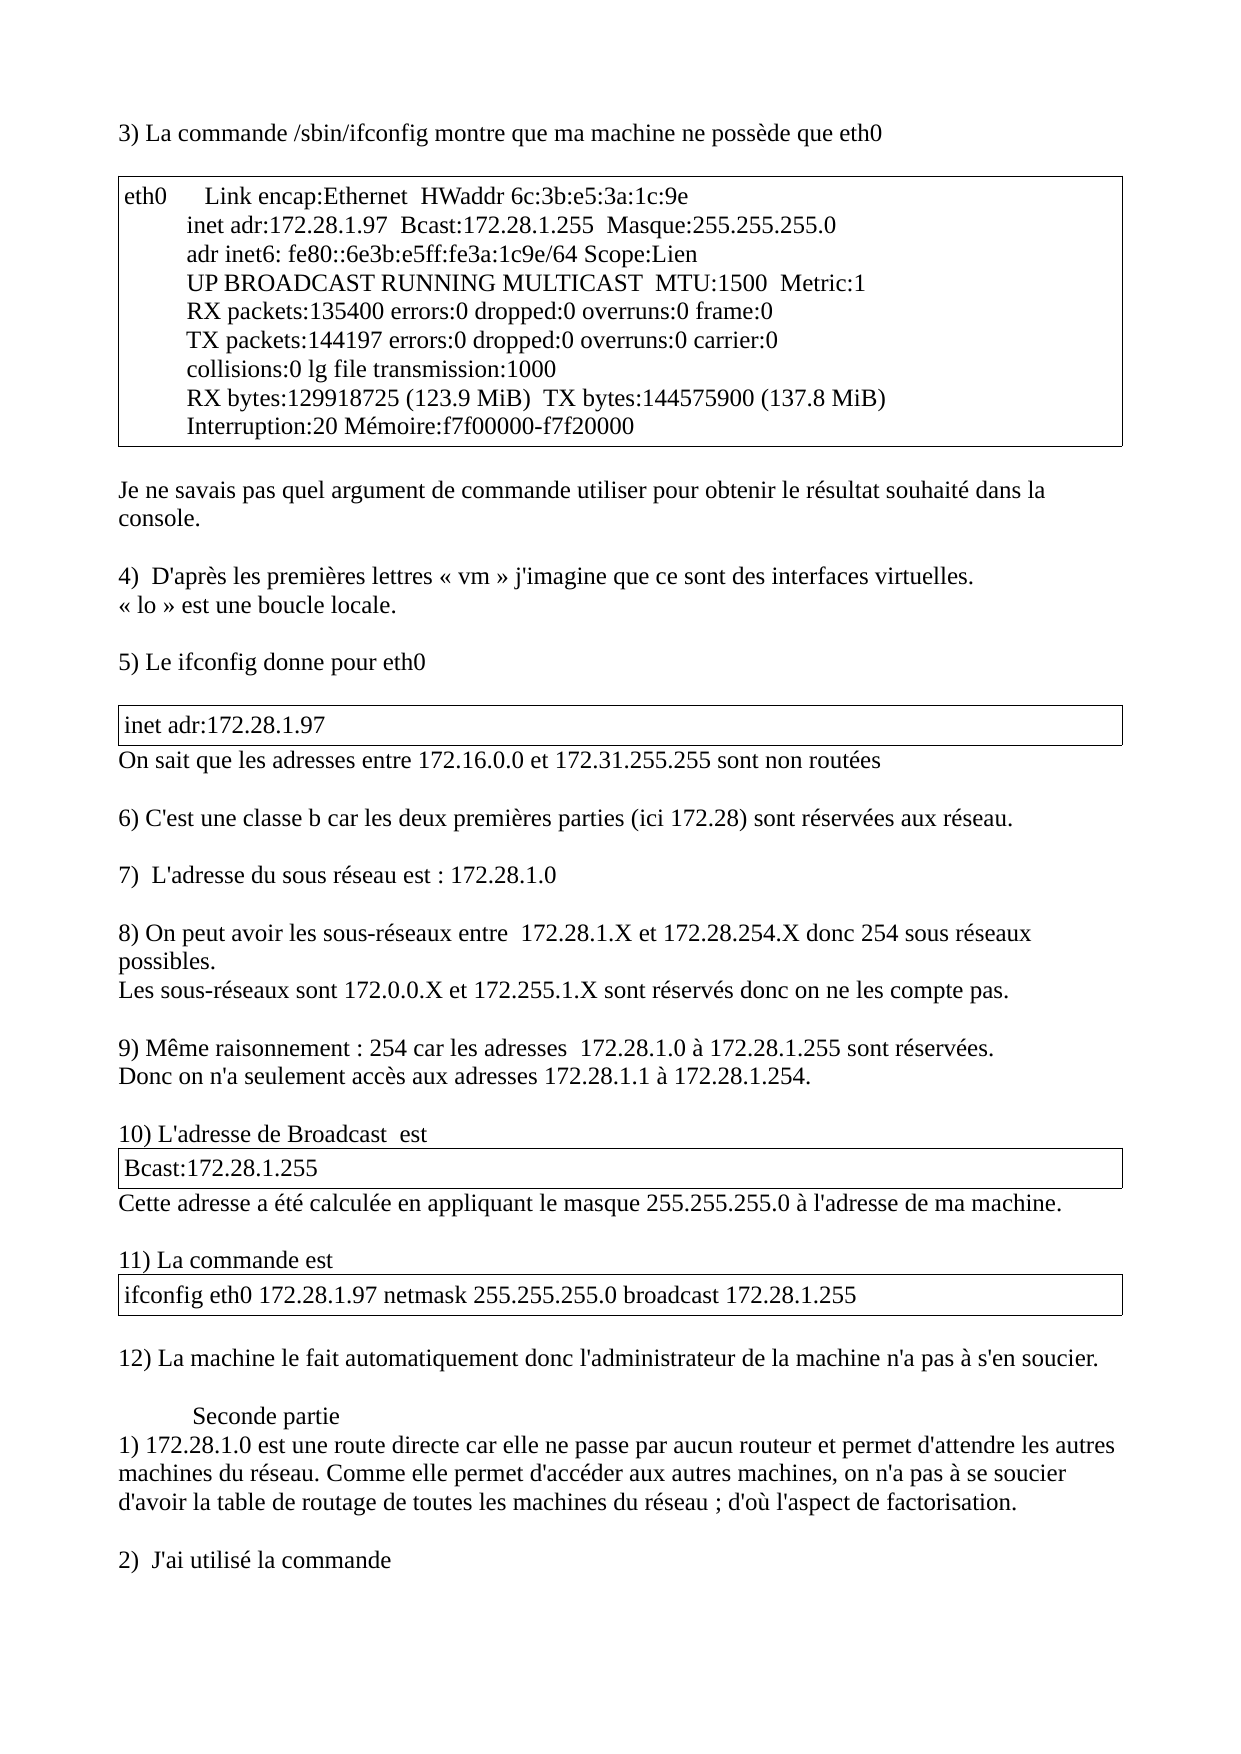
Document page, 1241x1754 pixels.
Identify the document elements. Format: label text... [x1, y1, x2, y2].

text 4) D'après les premières lettres « vm » j'imagine que ce sont des interfaces virtuelles. « lo » est une boucle locale. 5) Le ifconfig donne pour eth0 [118, 561, 1122, 705]
text 2) J'ai utilisé la commande [118, 1545, 1122, 1602]
table_header inet adr:172.28.1.97 [119, 706, 1122, 745]
table_header Bcast:172.28.1.255 [119, 1149, 1122, 1188]
text Je ne savais pas quel argument de commande utiliser pour obtenir le résultat souhaité dans la console. [118, 475, 1122, 532]
text 6) C'est une classe b car les deux premières parties (ici 172.28) sont réservées aux réseau. 7) L'adresse du sous réseau est : 172.28.1.0 8) On peut avoir les sous-réseaux entre 172.28.1.X et 172.28.254.X donc 254 sous réseaux possibles. Les sous-réseaux sont 172.0.0.X et 172.255.1.X sont réservés donc on ne les compte pas. 9) Même raisonnement : 254 car les adresses 172.28.1.0 à 172.28.1.255 sont réservées. Donc on n'a seulement accès aux adresses 172.28.1.1 à 172.28.1.254. [118, 803, 1122, 1090]
text 10) L'adresse de Broadcast est [118, 1119, 1122, 1148]
text 12) La machine le fait automatiquement donc l'administrateur de la machine n'a pas à s'en soucier. [118, 1343, 1122, 1372]
text On sait que les adresses entre 172.16.0.0 et 172.31.255.255 sont non routées [118, 746, 1122, 774]
text Cette adresse a été calculée en appliquant le masque 255.255.255.0 à l'adresse de ma machine. [118, 1189, 1122, 1217]
table_header ifconfig eth0 172.28.1.97 netmask 255.255.255.0 broadcast 172.28.1.255 [119, 1275, 1122, 1315]
text Seconde partie 1) 172.28.1.0 est une route directe car elle ne passe par aucun routeur et permet d'attendre les autres machines du réseau. Comme elle permet d'accéder aux autres machines, on n'a pas à se soucier d'avoir la table de routage de toutes les machines du réseau ; d'où l'aspect de factorisation. [118, 1372, 1122, 1516]
text 3) La commande /sbin/ifconfig montre que ma machine ne possède que eth0 [118, 118, 1122, 176]
table_header eth0 Link encap:Ethernet HWaddr 6c:3b:e5:3a:1c:9e inet adr:172.28.1.97 Bcast:172.28.1.255 Masque:255.255.255.0 adr inet6: fe80::6e3b:e5ff:fe3a:1c9e/64 Scope:Lien UP BROADCAST RUNNING MULTICAST MTU:1500 Metric:1 RX packets:135400 errors:0 dropped:0 overruns:0 frame:0 TX packets:144197 errors:0 dropped:0 overruns:0 carrier:0 collisions:0 lg file transmission:1000 RX bytes:129918725 (123.9 MiB) TX bytes:144575900 (137.8 MiB) Interruption:20 Mémoire:f7f00000-f7f20000 [119, 177, 1122, 446]
text 11) La commande est [118, 1246, 1122, 1274]
